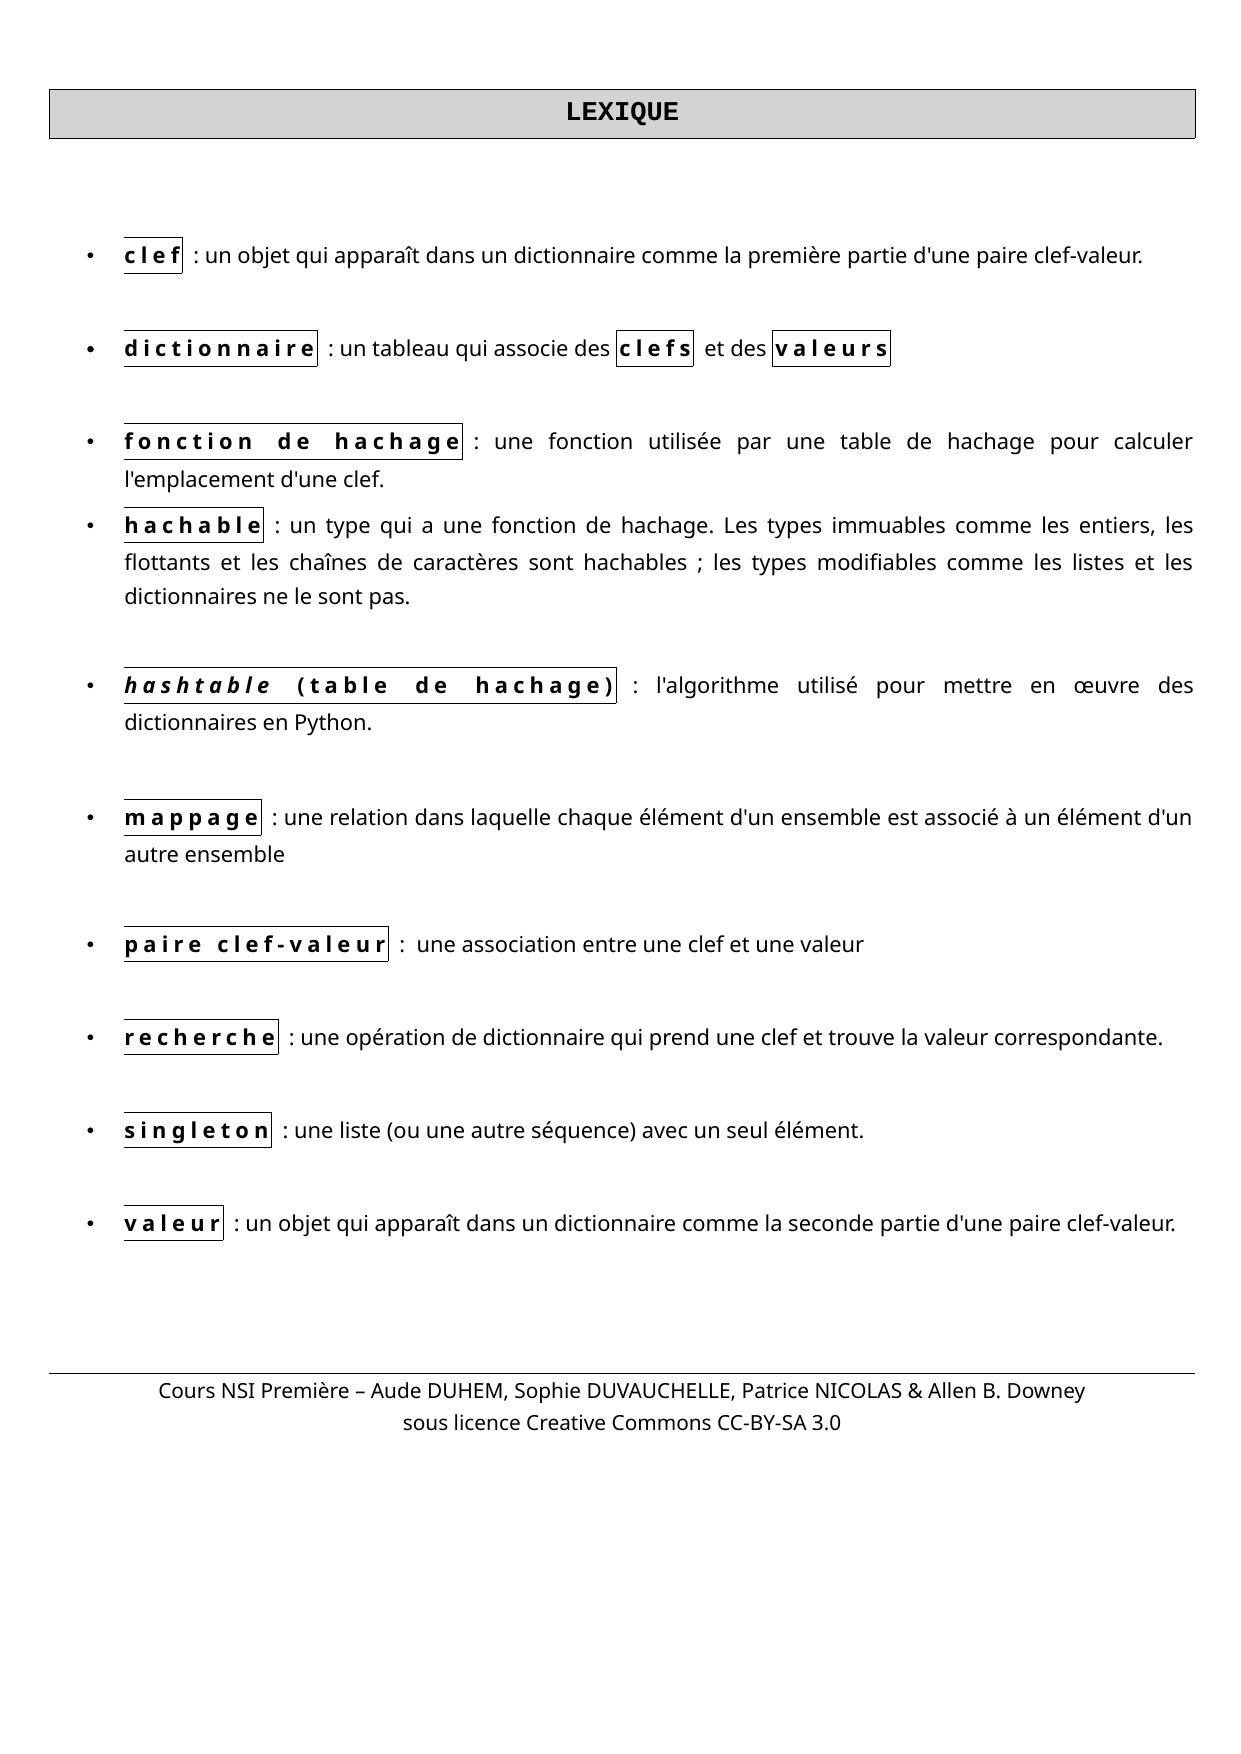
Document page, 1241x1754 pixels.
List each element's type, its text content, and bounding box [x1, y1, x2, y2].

list : un tableau qui associe des [318, 330, 616, 366]
text Cours NSI Première – Aude DUHEM, Sophie DUVAUCHELLE, Patrice NICOLAS & Allen B. Downey sous licence Creative Commons CC-BY-SA 3.0 [49, 1374, 1195, 1437]
list : une association entre une clef et une valeur [389, 926, 1195, 961]
text LEXIQUE [50, 90, 1195, 138]
list et des [694, 330, 772, 366]
list fonction de hachage : une fonction utilisée par une table de hachage pour calculer l'emplacement d'une clef. [87, 423, 1195, 493]
list clefs [617, 331, 693, 366]
list paire clef-valeur [87, 926, 388, 961]
list [891, 330, 1195, 366]
list valeurs [773, 331, 890, 366]
list clef : un objet qui apparaît dans un dictionnaire comme la première partie d'une paire clef-valeur. [87, 237, 182, 273]
list dictionnaire [87, 330, 317, 366]
list hachable : un type qui a une fonction de hachage. Les types immuables comme les entiers, les flottants et les chaînes de caractères sont hachables ; les types modifiables comme les listes et les dictionnaires ne le sont pas. [87, 507, 1195, 611]
list singleton : une liste (ou une autre séquence) avec un seul élément. [87, 1112, 271, 1147]
list clef : un objet qui apparaît dans un dictionnaire comme la première partie d'une paire clef-valeur. [183, 237, 1195, 273]
list hashtable (table de hachage) : l'algorithme utilisé pour mettre en œuvre des dictionnaires en Python. [87, 667, 1195, 737]
list singleton : une liste (ou une autre séquence) avec un seul élément. [272, 1112, 1195, 1147]
list valeur : un objet qui apparaît dans un dictionnaire comme la seconde partie d'une paire clef-valeur. [224, 1204, 1195, 1240]
list valeur : un objet qui apparaît dans un dictionnaire comme la seconde partie d'une paire clef-valeur. [87, 1204, 223, 1240]
list mappage : une relation dans laquelle chaque élément d'un ensemble est associé à un élément d'un autre ensemble [87, 799, 1195, 869]
list recherche : une opération de dictionnaire qui prend une clef et trouve la valeur correspondante. [87, 1018, 278, 1054]
list recherche : une opération de dictionnaire qui prend une clef et trouve la valeur correspondante. [279, 1018, 1195, 1054]
